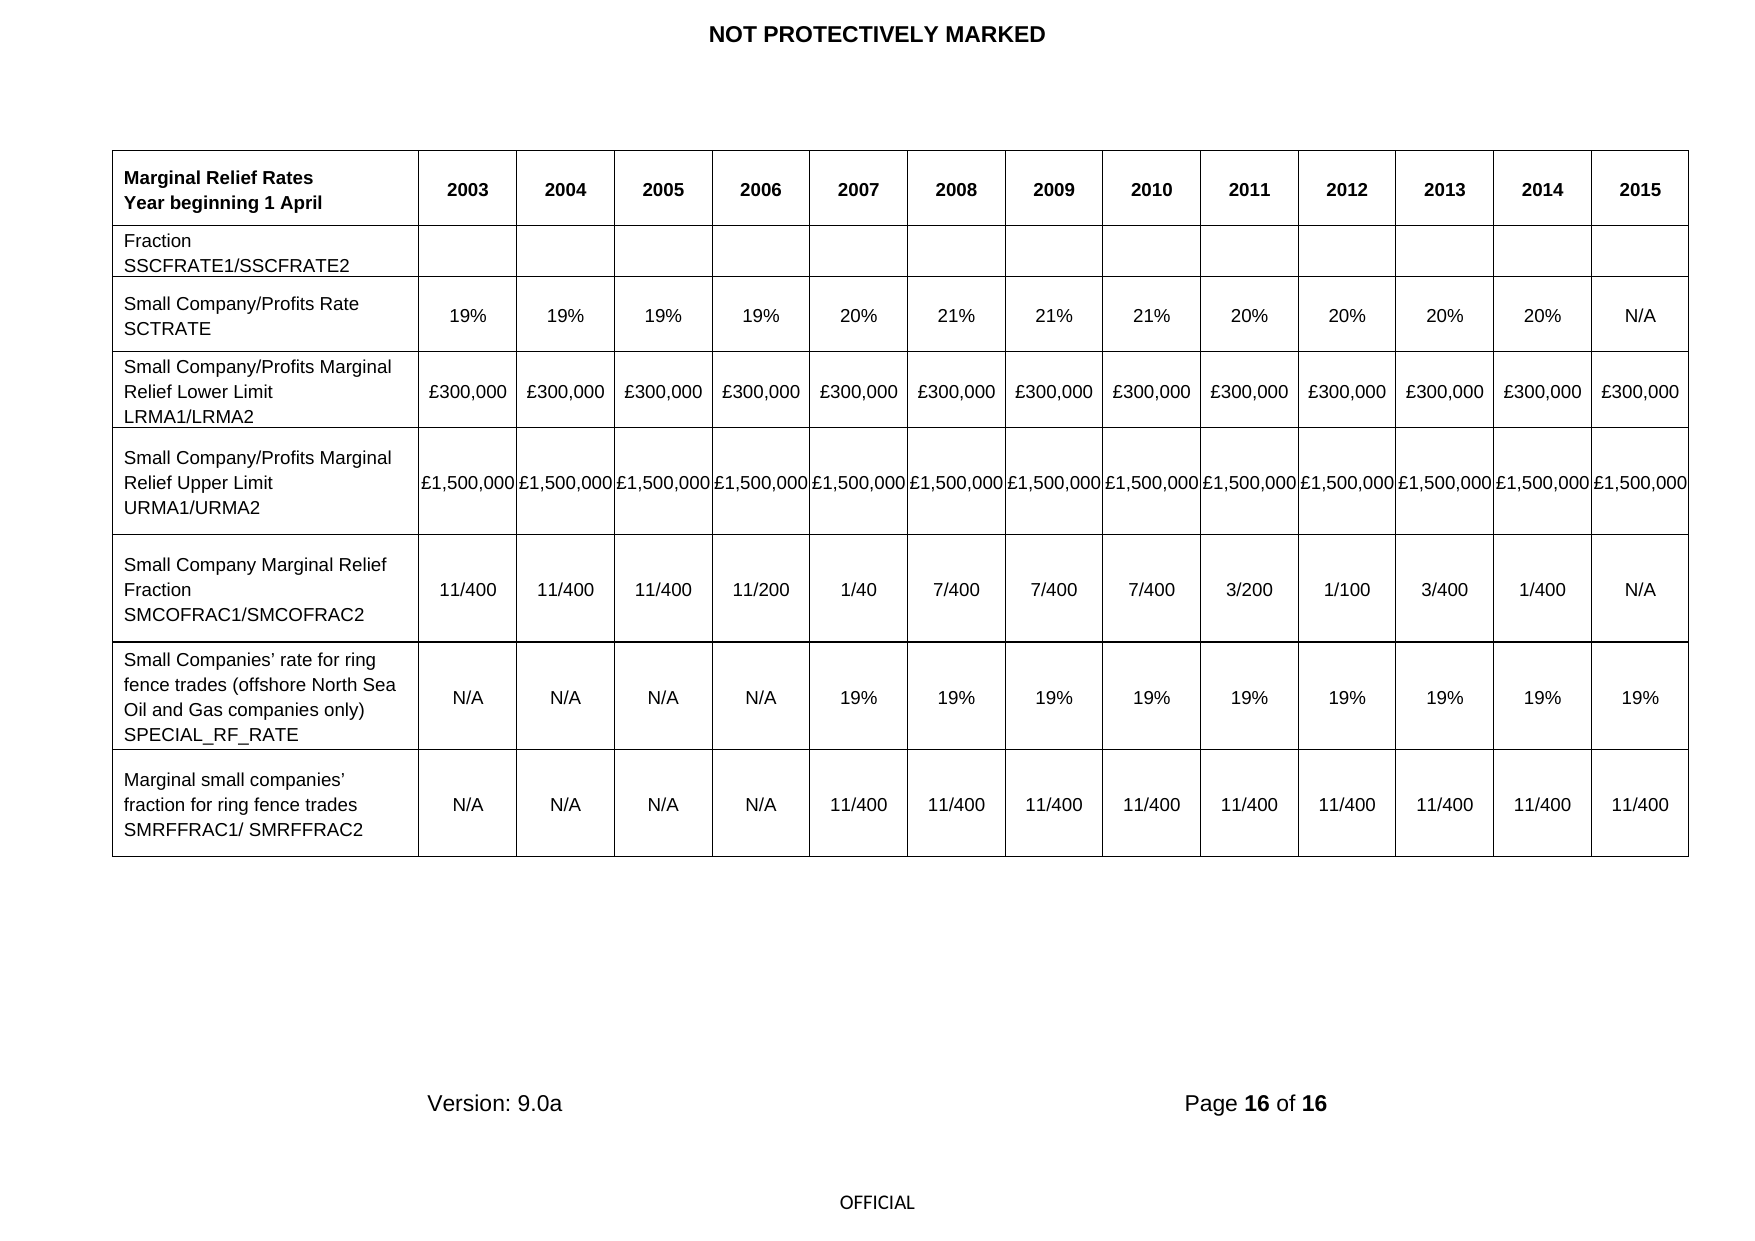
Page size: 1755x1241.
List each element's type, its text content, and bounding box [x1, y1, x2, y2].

table_cell 11/400 [419, 535, 516, 641]
table_cell N/A [517, 750, 614, 856]
table_cell 19% [1494, 643, 1591, 749]
table_cell [1201, 226, 1298, 276]
table_cell N/A [615, 750, 712, 856]
table_cell 3/200 [1201, 535, 1298, 641]
table_cell 11/200 [713, 535, 809, 641]
table_cell 19% [1006, 643, 1102, 749]
table_cell 21% [1103, 277, 1200, 351]
table_cell £1,500,000 [908, 428, 1005, 534]
table_header Marginal Relief Rates Year beginning 1 April [113, 151, 418, 225]
table_cell £300,000 [1494, 352, 1591, 427]
table_cell [1299, 226, 1395, 276]
table_cell 11/400 [615, 535, 712, 641]
table_cell £300,000 [1201, 352, 1298, 427]
table_cell 11/400 [517, 535, 614, 641]
table_cell 21% [1006, 277, 1102, 351]
table_cell [1592, 226, 1688, 276]
table_cell 19% [1592, 643, 1688, 749]
table_header 2012 [1299, 151, 1395, 225]
table_cell 20% [1396, 277, 1493, 351]
table_cell £1,500,000 [810, 428, 907, 534]
table_cell £1,500,000 [1006, 428, 1102, 534]
table_cell £300,000 [1396, 352, 1493, 427]
table_cell [1006, 226, 1102, 276]
table_cell N/A [419, 643, 516, 749]
table_cell £1,500,000 [713, 428, 809, 534]
table_header 2007 [810, 151, 907, 225]
table_cell [615, 226, 712, 276]
table_header 2008 [908, 151, 1005, 225]
table_cell 19% [517, 277, 614, 351]
table_cell 19% [615, 277, 712, 351]
table_header 2003 [419, 151, 516, 225]
table_cell N/A [517, 643, 614, 749]
table_cell 19% [1103, 643, 1200, 749]
table_cell 1/40 [810, 535, 907, 641]
table_cell N/A [1592, 535, 1688, 641]
table_cell 11/400 [1006, 750, 1102, 856]
table_cell £1,500,000 [1299, 428, 1395, 534]
table_cell £1,500,000 [1494, 428, 1591, 534]
table_cell 19% [1299, 643, 1395, 749]
table_cell N/A [713, 643, 809, 749]
table_cell Small Company/Profits Marginal Relief Lower Limit LRMA1/LRMA2 [113, 352, 418, 427]
table_cell £300,000 [1299, 352, 1395, 427]
table_cell £300,000 [615, 352, 712, 427]
table_cell £1,500,000 [419, 428, 516, 534]
table_cell 19% [1396, 643, 1493, 749]
table_cell 3/400 [1396, 535, 1493, 641]
table_cell 7/400 [1103, 535, 1200, 641]
table_cell [517, 226, 614, 276]
table_cell 1/100 [1299, 535, 1395, 641]
table_header 2011 [1201, 151, 1298, 225]
table_cell Small Company/Profits Rate SCTRATE [113, 277, 418, 351]
table_cell 11/400 [1494, 750, 1591, 856]
table_header 2004 [517, 151, 614, 225]
table_cell 20% [1299, 277, 1395, 351]
table_cell 11/400 [1396, 750, 1493, 856]
table_cell 11/400 [1592, 750, 1688, 856]
table_cell Small Company/Profits Marginal Relief Upper Limit URMA1/URMA2 [113, 428, 418, 534]
table_cell [810, 226, 907, 276]
table_cell N/A [713, 750, 809, 856]
table_cell 11/400 [810, 750, 907, 856]
table_cell £300,000 [1592, 352, 1688, 427]
table_cell 7/400 [1006, 535, 1102, 641]
table_cell £1,500,000 [615, 428, 712, 534]
table_header 2009 [1006, 151, 1102, 225]
table_cell £1,500,000 [1103, 428, 1200, 534]
table_cell 21% [908, 277, 1005, 351]
table_cell £1,500,000 [1396, 428, 1493, 534]
table_cell N/A [419, 750, 516, 856]
table_cell £300,000 [1006, 352, 1102, 427]
table_header 2010 [1103, 151, 1200, 225]
table_cell N/A [1592, 277, 1688, 351]
table_cell [1494, 226, 1591, 276]
table_cell 20% [1201, 277, 1298, 351]
table_cell 19% [419, 277, 516, 351]
table_cell £300,000 [713, 352, 809, 427]
table_cell 19% [810, 643, 907, 749]
table_header 2005 [615, 151, 712, 225]
table_header 2015 [1592, 151, 1688, 225]
table_cell 20% [1494, 277, 1591, 351]
table_cell 11/400 [1103, 750, 1200, 856]
table_cell [713, 226, 809, 276]
table_cell 19% [908, 643, 1005, 749]
table_header 2013 [1396, 151, 1493, 225]
table_cell 7/400 [908, 535, 1005, 641]
table_cell 11/400 [1201, 750, 1298, 856]
table_cell £1,500,000 [1592, 428, 1688, 534]
table_cell 11/400 [908, 750, 1005, 856]
table_cell Small Company Marginal Relief Fraction SMCOFRAC1/SMCOFRAC2 [113, 535, 418, 641]
table_cell 11/400 [1299, 750, 1395, 856]
table_header 2006 [713, 151, 809, 225]
table_cell £300,000 [908, 352, 1005, 427]
table_cell £1,500,000 [517, 428, 614, 534]
table_cell Fraction SSCFRATE1/SSCFRATE2 [113, 226, 418, 276]
table_cell 19% [713, 277, 809, 351]
table_cell 20% [810, 277, 907, 351]
table_cell 1/400 [1494, 535, 1591, 641]
table_cell N/A [615, 643, 712, 749]
table_cell £300,000 [1103, 352, 1200, 427]
table_cell 19% [1201, 643, 1298, 749]
table_cell [1396, 226, 1493, 276]
table_cell [419, 226, 516, 276]
table_cell [908, 226, 1005, 276]
table_cell £300,000 [419, 352, 516, 427]
table_cell £1,500,000 [1201, 428, 1298, 534]
table_cell £300,000 [517, 352, 614, 427]
table_cell £300,000 [810, 352, 907, 427]
table_cell Marginal small companies’ fraction for ring fence trades SMRFFRAC1/ SMRFFRAC2 [113, 750, 418, 856]
table_header 2014 [1494, 151, 1591, 225]
table_cell Small Companies’ rate for ring fence trades (offshore North Sea Oil and Gas companies only) SPECIAL_RF_RATE [113, 643, 418, 749]
table_cell [1103, 226, 1200, 276]
